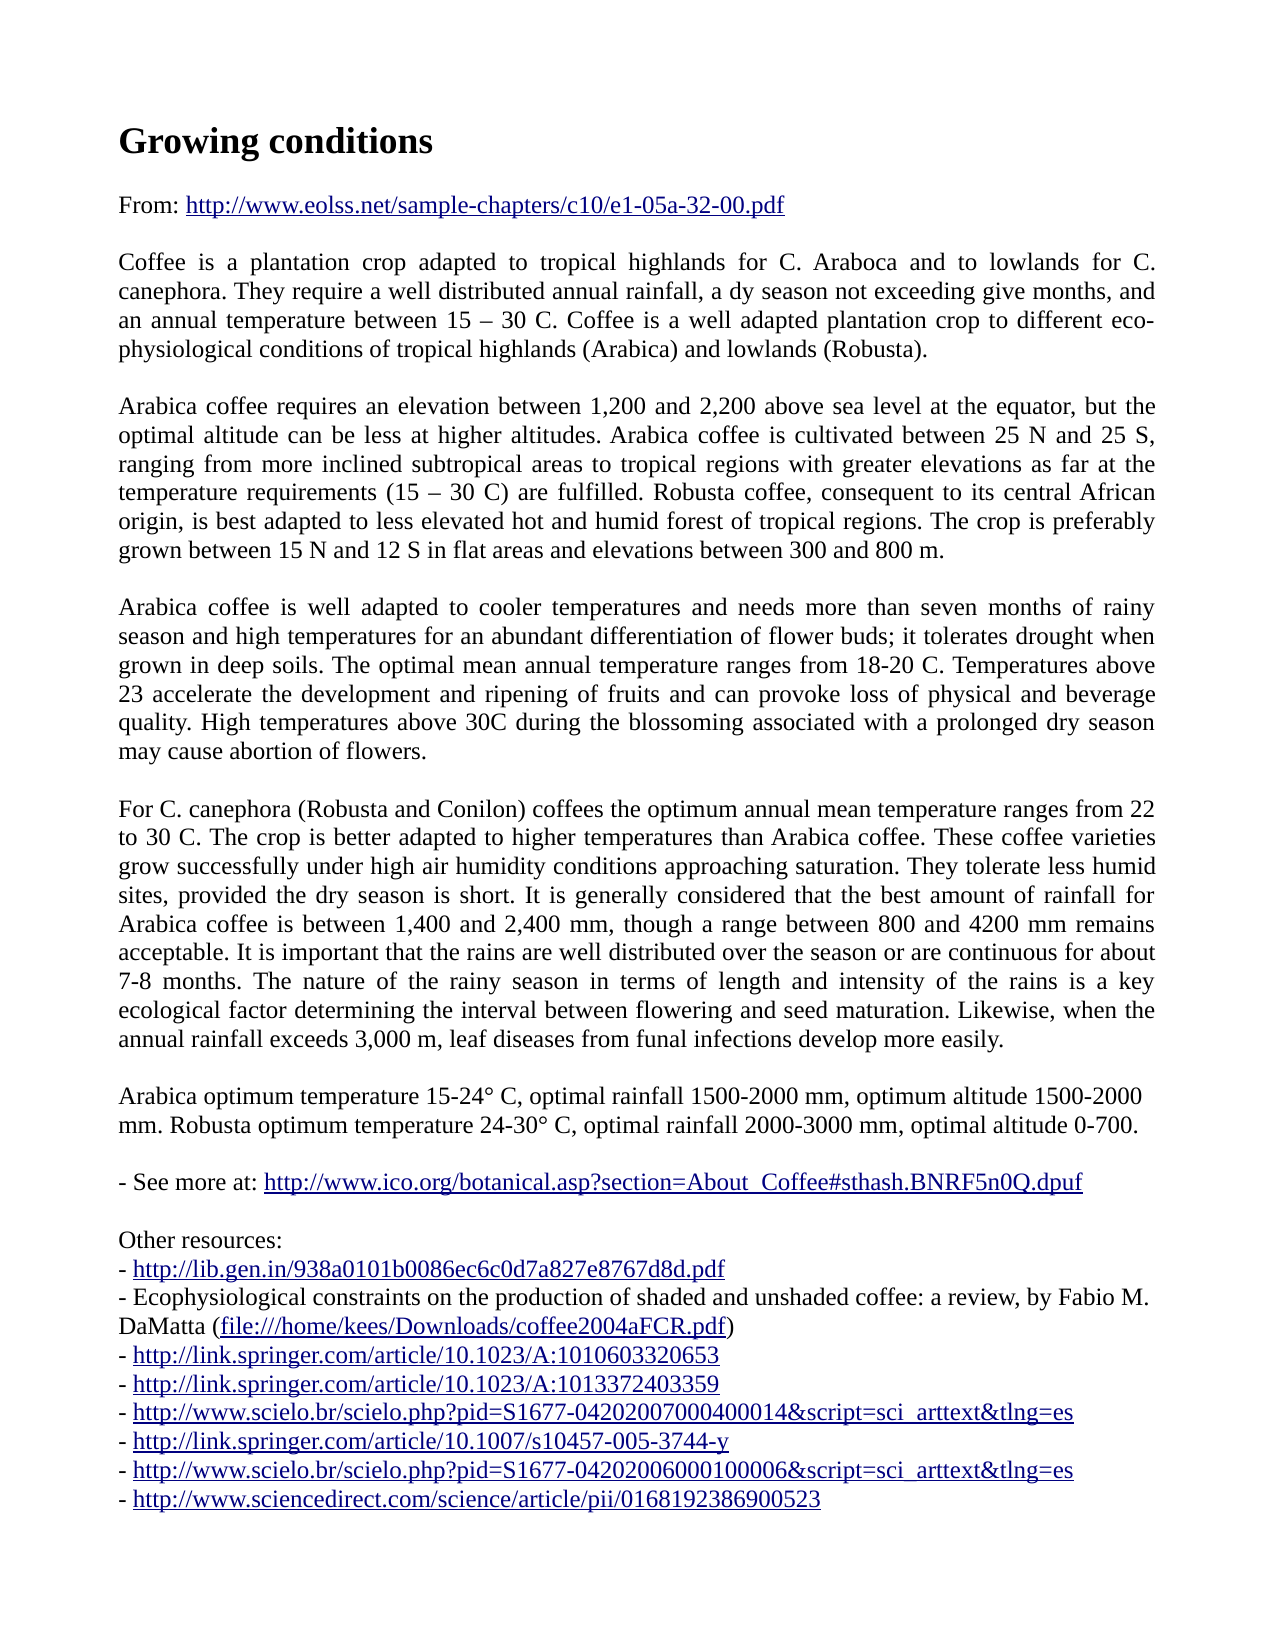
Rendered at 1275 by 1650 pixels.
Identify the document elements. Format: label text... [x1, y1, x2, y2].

text - http://www.scielo.br/scielo.php?pid=S1677-04202007000400014&script=sci_arttext&tlng=es [118, 1397, 1157, 1426]
text - http://www.sciencedirect.com/science/article/pii/0168192386900523 [118, 1484, 1157, 1512]
text - Ecophysiological constraints on the production of shaded and unshaded coffee: a review, by Fabio M. DaMatta (file:///home/kees/Downloads/coffee2004aFCR.pdf) [118, 1282, 1157, 1340]
text - http://link.springer.com/article/10.1007/s10457-005-3744-y [118, 1426, 1157, 1455]
text - http://lib.gen.in/938a0101b0086ec6c0d7a827e8767d8d.pdf [118, 1254, 1157, 1282]
text - http://link.springer.com/article/10.1023/A:1013372403359 [118, 1369, 1157, 1397]
text For C. canephora (Robusta and Conilon) coffees the optimum annual mean temperature ranges from 22 to 30 C. The crop is better adapted to higher temperatures than Arabica coffee. These coffee varieties grow successfully under high air humidity conditions approaching saturation. They tolerate less humid sites, provided the dry season is short. It is generally considered that the best amount of rainfall for Arabica coffee is between 1,400 and 2,400 mm, though a range between 800 and 4200 mm remains acceptable. It is important that the rains are well distributed over the season or are continuous for about 7-8 months. The nature of the rainy season in terms of length and intensity of the rains is a key ecological factor determining the interval between flowering and seed maturation. Likewise, when the annual rainfall exceeds 3,000 m, leaf diseases from funal infections develop more easily. [118, 794, 1157, 1052]
text Coffee is a plantation crop adapted to tropical highlands for C. Araboca and to lowlands for C. canephora. They require a well distributed annual rainfall, a dy season not exceeding give months, and an annual temperature between 15 – 30 C. Coffee is a well adapted plantation crop to different eco-physiological conditions of tropical highlands (Arabica) and lowlands (Robusta). [118, 247, 1157, 362]
text - See more at: http://www.ico.org/botanical.asp?section=About_Coffee#sthash.BNRF5n0Q.dpuf [118, 1167, 1157, 1196]
text From: http://www.eolss.net/sample-chapters/c10/e1-05a-32-00.pdf [118, 190, 1157, 219]
text - http://link.springer.com/article/10.1023/A:1010603320653 [118, 1340, 1157, 1369]
text Arabica coffee is well adapted to cooler temperatures and needs more than seven months of rainy season and high temperatures for an abundant differentiation of flower buds; it tolerates drought when grown in deep soils. The optimal mean annual temperature ranges from 18-20 C. Temperatures above 23 accelerate the development and ripening of fruits and can provoke loss of physical and beverage quality. High temperatures above 30C during the blossoming associated with a prolonged dry season may cause abortion of flowers. [118, 592, 1157, 765]
text Arabica optimum temperature 15-24° C, optimal rainfall 1500-2000 mm, optimum altitude 1500-2000 mm. Robusta optimum temperature 24-30° C, optimal rainfall 2000-3000 mm, optimal altitude 0-700. [118, 1081, 1157, 1139]
text Arabica coffee requires an elevation between 1,200 and 2,200 above sea level at the equator, but the optimal altitude can be less at higher altitudes. Arabica coffee is cultivated between 25 N and 25 S, ranging from more inclined subtropical areas to tropical regions with greater elevations as far at the temperature requirements (15 – 30 C) are fulfilled. Robusta coffee, consequent to its central African origin, is best adapted to less elevated hot and humid forest of tropical regions. The crop is preferably grown between 15 N and 12 S in flat areas and elevations between 300 and 800 m. [118, 391, 1157, 564]
text Growing conditions [118, 118, 1157, 161]
text - http://www.scielo.br/scielo.php?pid=S1677-04202006000100006&script=sci_arttext&tlng=es [118, 1455, 1157, 1484]
text Other resources: [118, 1225, 1157, 1254]
